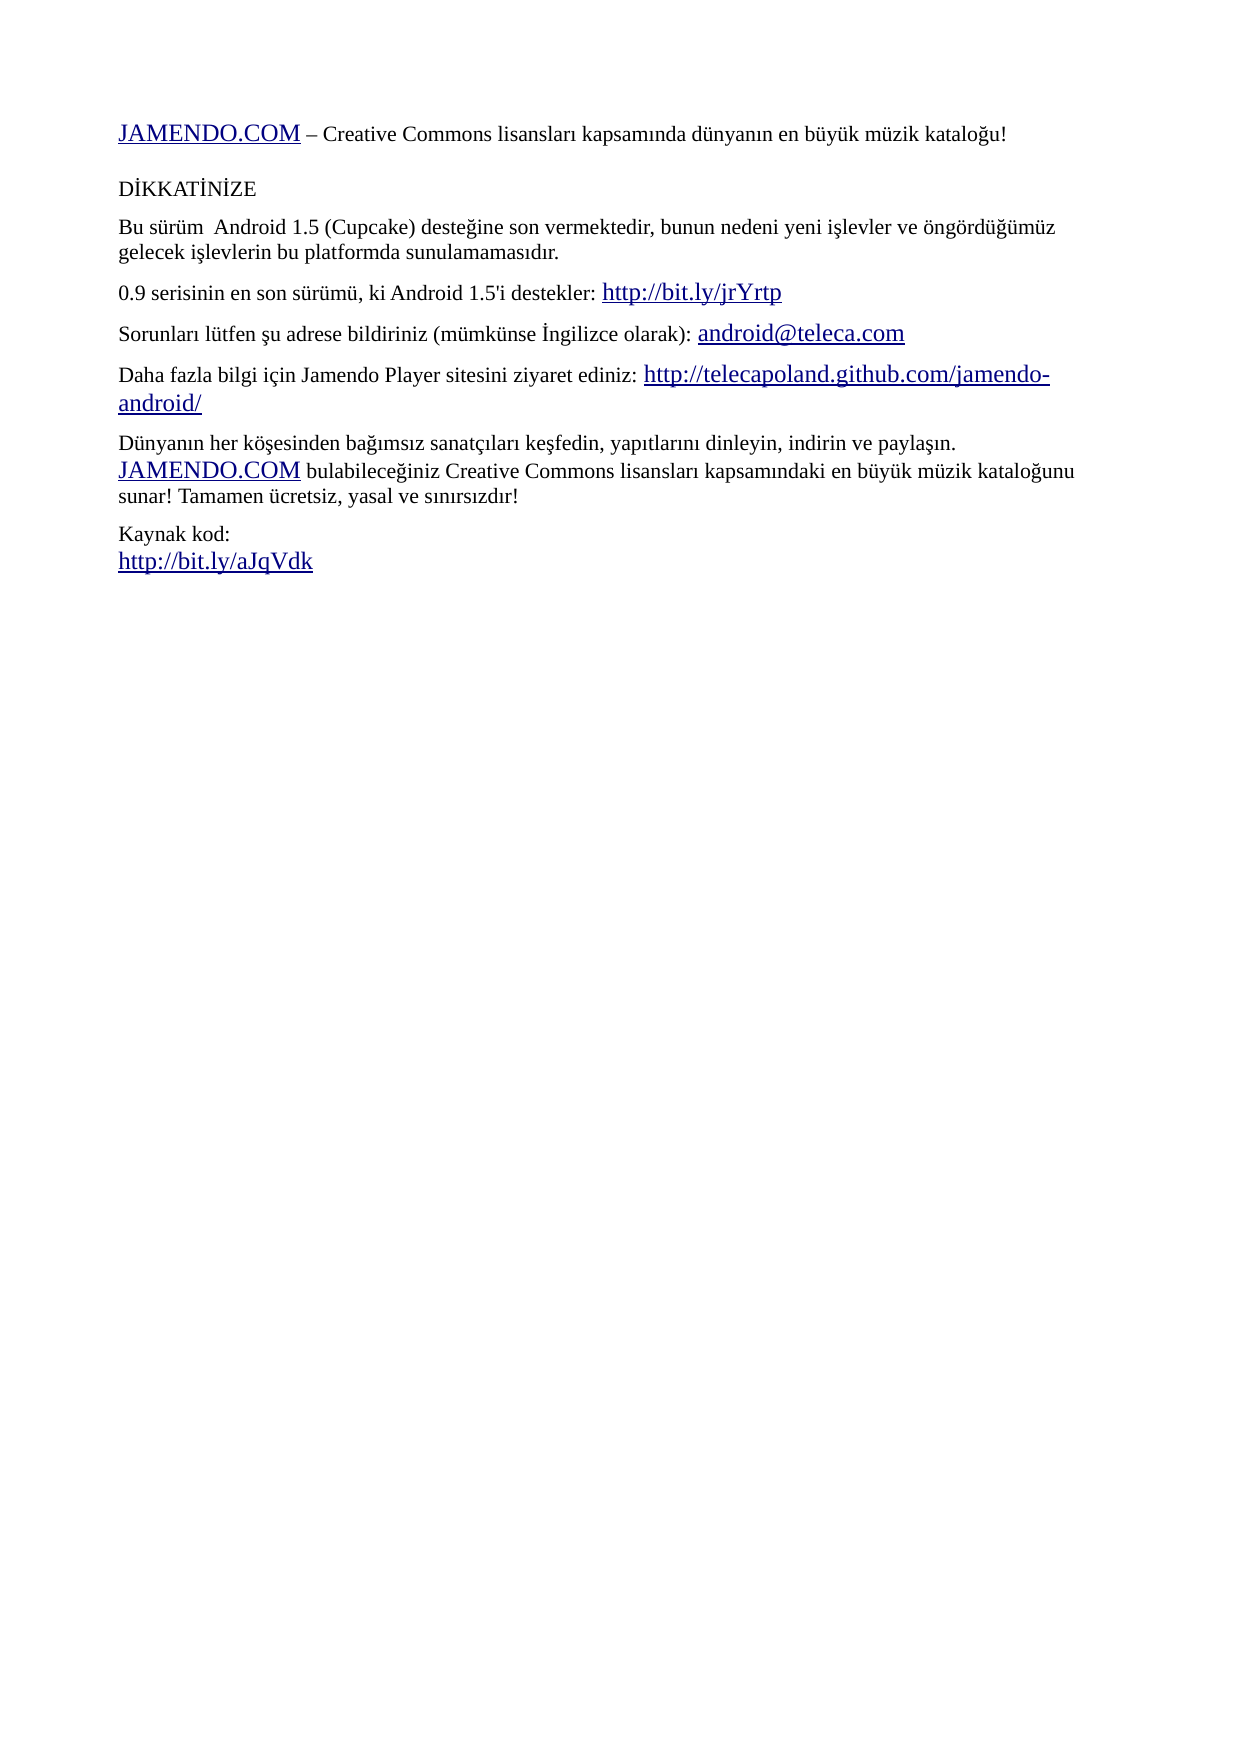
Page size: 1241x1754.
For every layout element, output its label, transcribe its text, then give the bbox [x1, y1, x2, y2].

text Daha fazla bilgi için Jamendo Player sitesini ziyaret ediniz: http://telecapoland.github.com/jamendo-android/ [118, 359, 1122, 417]
text Bu sürüm Android 1.5 (Cupcake) desteğine son vermektedir, bunun nedeni yeni işlevler ve öngördüğümüz gelecek işlevlerin bu platformda sunulamamasıdır. [118, 214, 1122, 264]
text Dünyanın her köşesinden bağımsız sanatçıları keşfedin, yapıtlarını dinleyin, indirin ve paylaşın. JAMENDO.COM bulabileceğiniz Creative Commons lisansları kapsamındaki en büyük müzik kataloğunu sunar! Tamamen ücretsiz, yasal ve sınırsızdır! [118, 429, 1122, 509]
text DİKKATİNİZE [118, 176, 1122, 202]
text Sorunları lütfen şu adrese bildiriniz (mümkünse İngilizce olarak): android@teleca.com [118, 318, 1122, 347]
text 0.9 serisinin en son sürümü, ki Android 1.5'i destekler: http://bit.ly/jrYrtp [118, 277, 1122, 306]
text Kaynak kod: http://bit.ly/aJqVdk [118, 521, 1122, 575]
text JAMENDO.COM – Creative Commons lisansları kapsamında dünyanın en büyük müzik kataloğu! [118, 118, 1122, 147]
